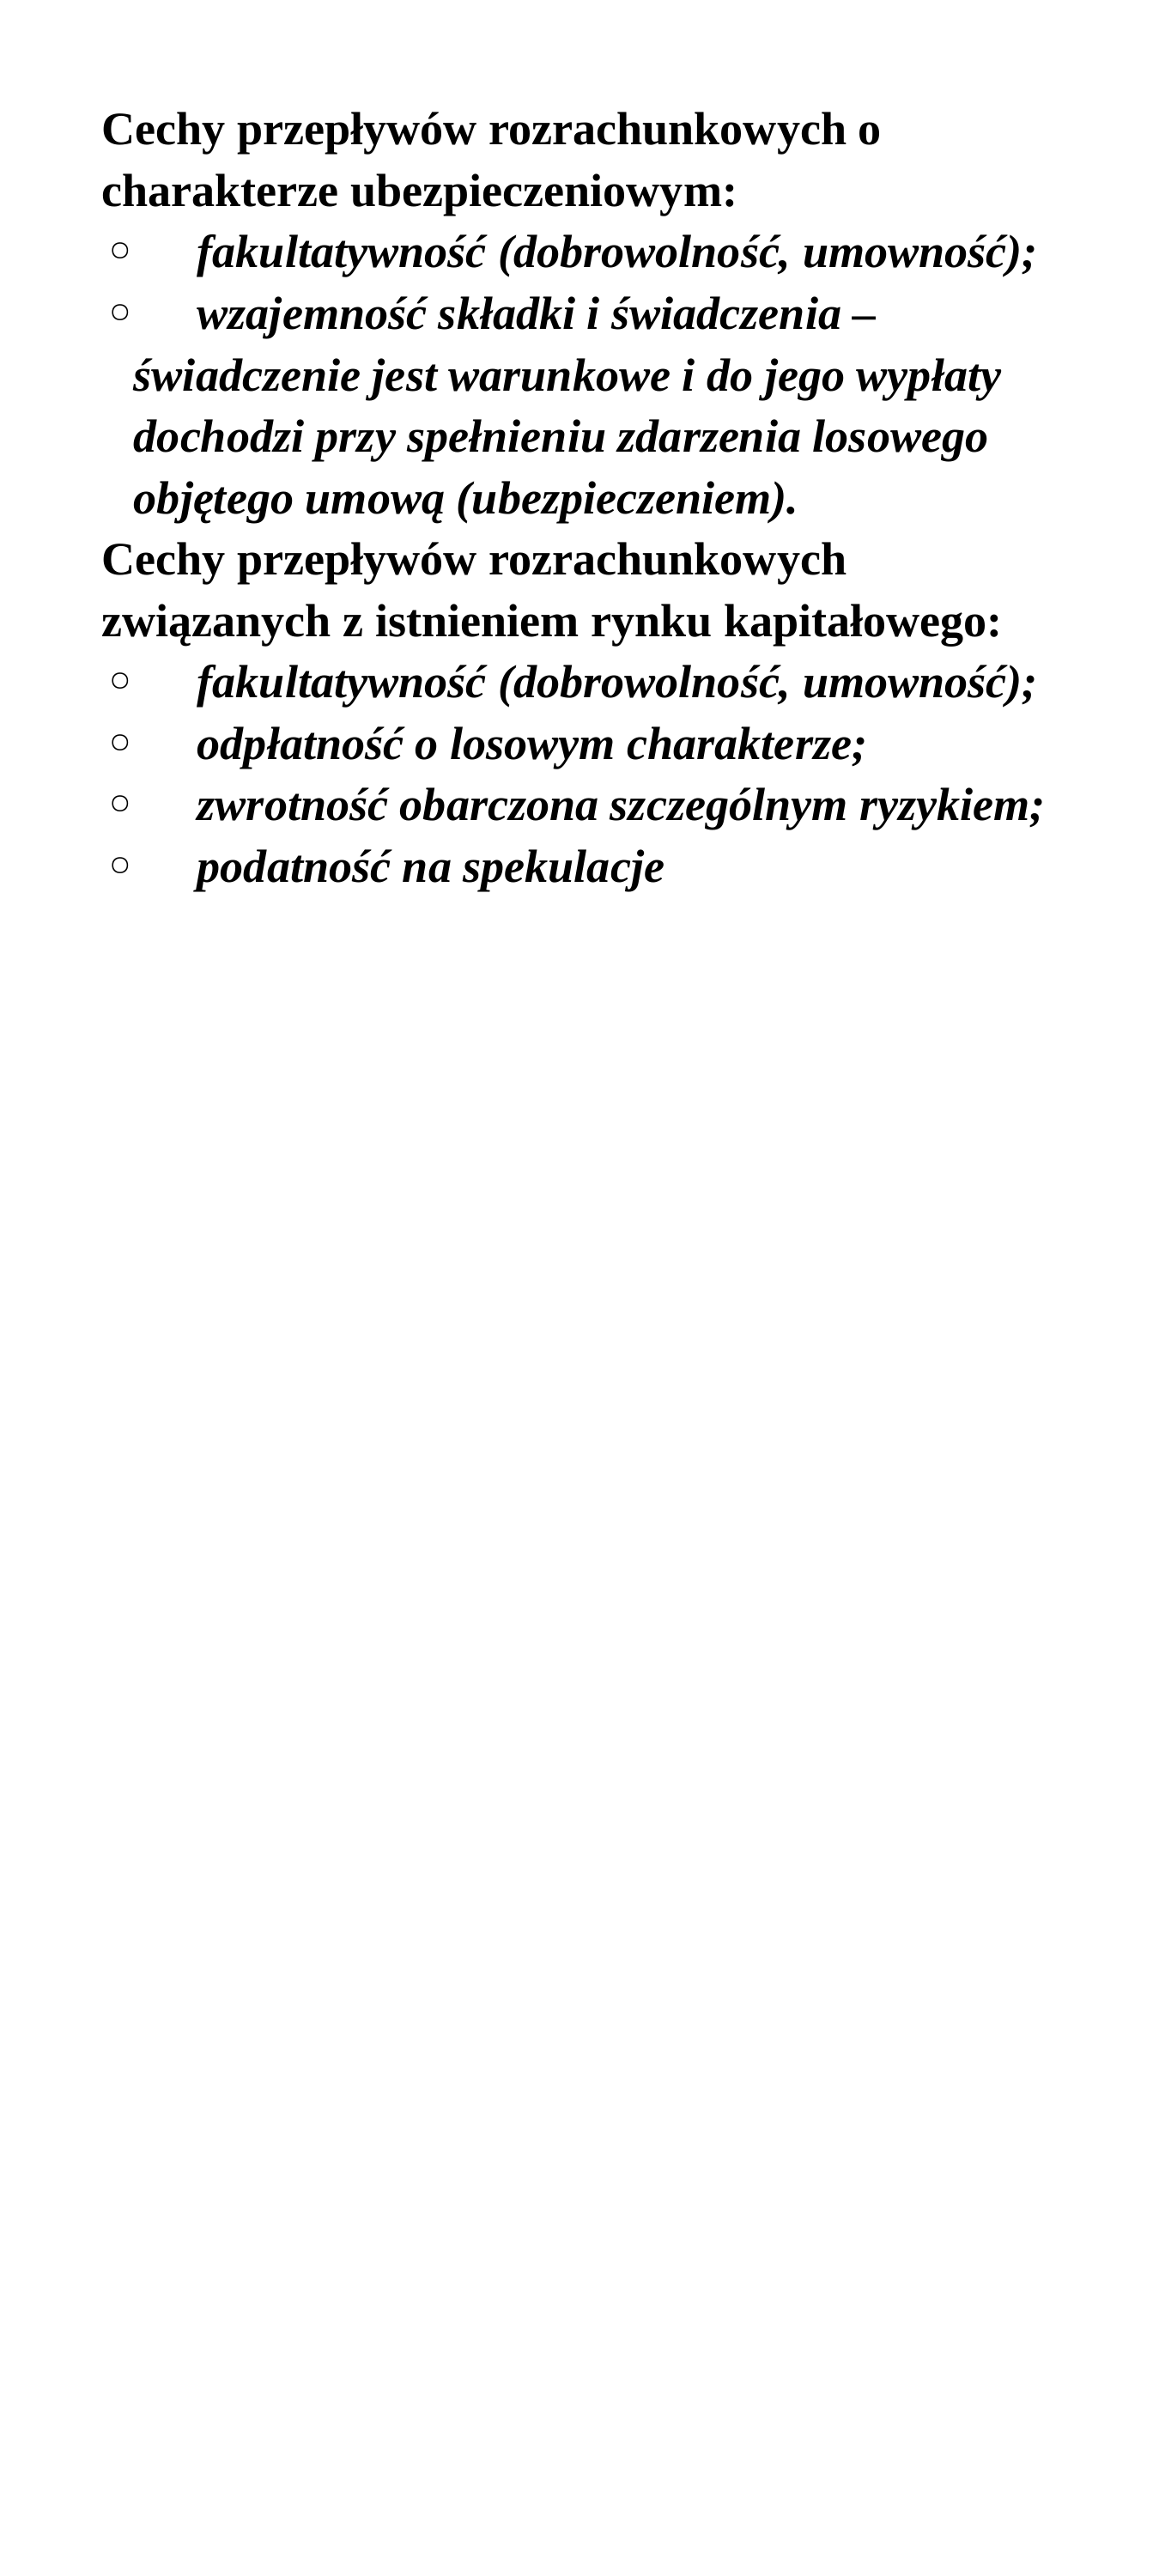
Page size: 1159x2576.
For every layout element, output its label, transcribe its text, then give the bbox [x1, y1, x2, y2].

list zwrotność obarczona szczególnym ryzykiem; [101, 777, 1058, 831]
list podatność na spekulacje [101, 839, 1058, 892]
list fakultatywność (dobrowolność, umowność); [101, 654, 1058, 708]
list fakultatywność (dobrowolność, umowność); [101, 224, 1058, 277]
list wzajemność składki i świadczenia – świadczenie jest warunkowe i do jego wypłaty dochodzi przy spełnieniu zdarzenia losowego objętego umową (ubezpieczeniem). [101, 286, 1058, 524]
list Cechy przepływów rozrachunkowych o charakterze ubezpieczeniowym: [70, 101, 1058, 216]
list odpłatność o losowym charakterze; [101, 716, 1058, 769]
list Cechy przepływów rozrachunkowych związanych z istnieniem rynku kapitałowego: [70, 532, 1058, 647]
